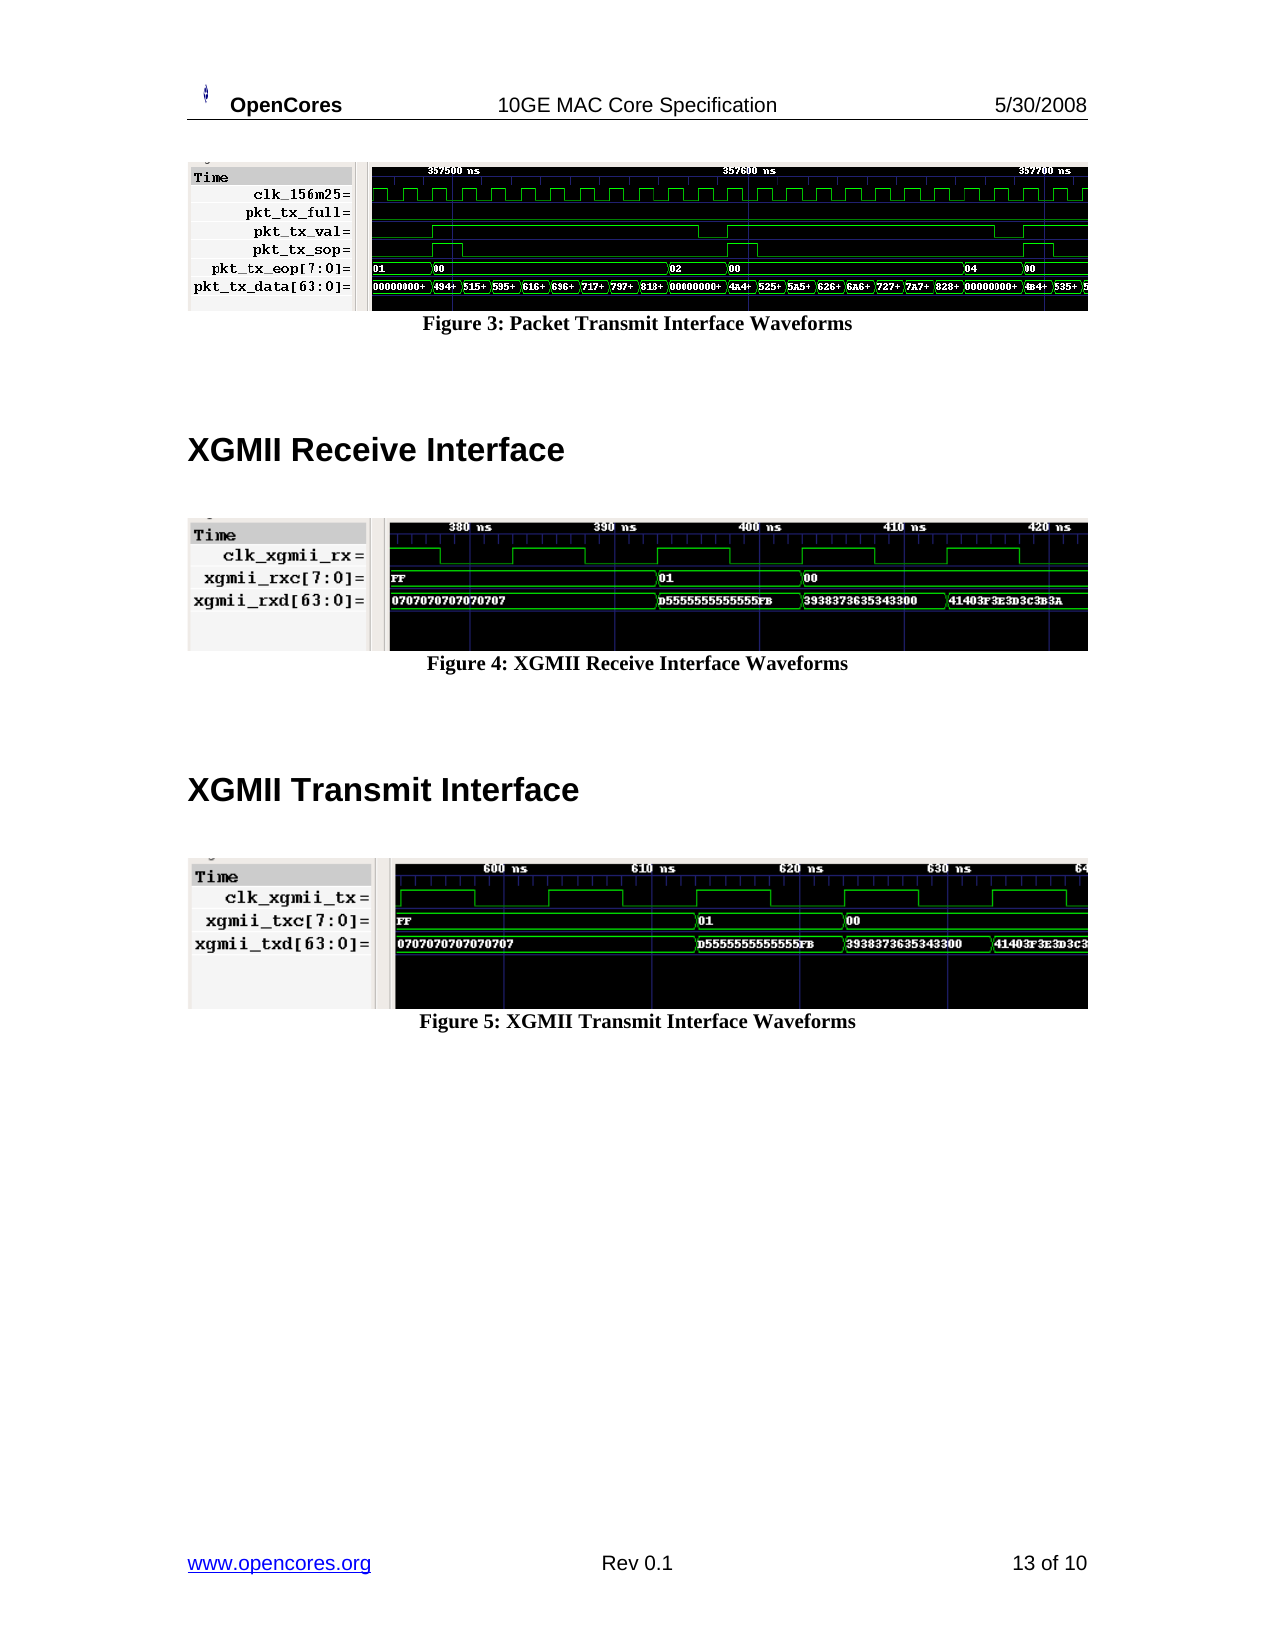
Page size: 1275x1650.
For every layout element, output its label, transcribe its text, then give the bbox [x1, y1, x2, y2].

picture [187, 162, 1088, 311]
text Figure 4: XGMII Receive Interface Waveforms [187, 651, 1088, 675]
text Figure 5: XGMII Transmit Interface Waveforms [187, 1009, 1088, 1033]
picture [187, 858, 1088, 1009]
picture [187, 518, 1088, 651]
subtitle XGMII Transmit Interface [187, 770, 1088, 808]
text Figure 3: Packet Transmit Interface Waveforms [187, 311, 1088, 334]
subtitle XGMII Receive Interface [187, 429, 1088, 468]
